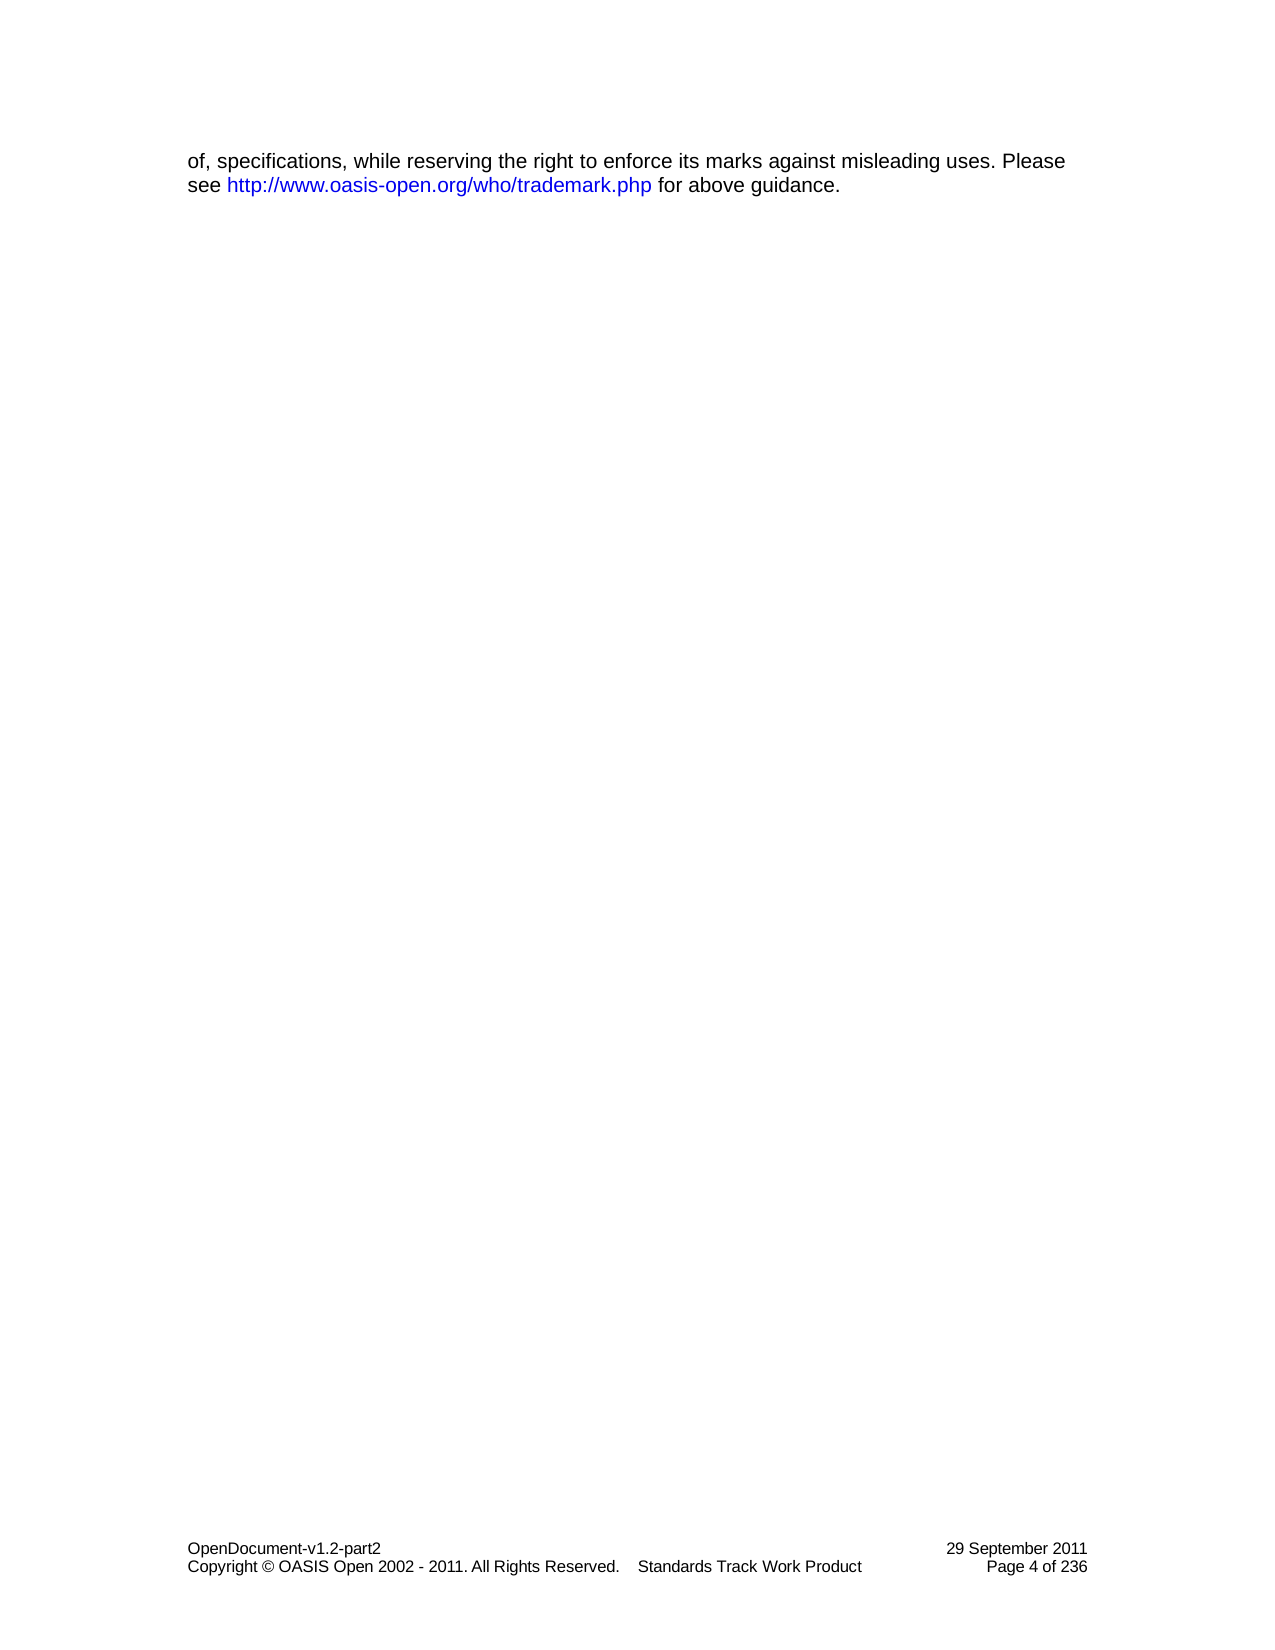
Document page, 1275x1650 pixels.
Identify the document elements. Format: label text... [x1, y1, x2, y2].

text of, specifications, while reserving the right to enforce its marks against misleading uses. Please see http://www.oasis-open.org/who/trademark.php for above guidance. [187, 150, 1088, 197]
